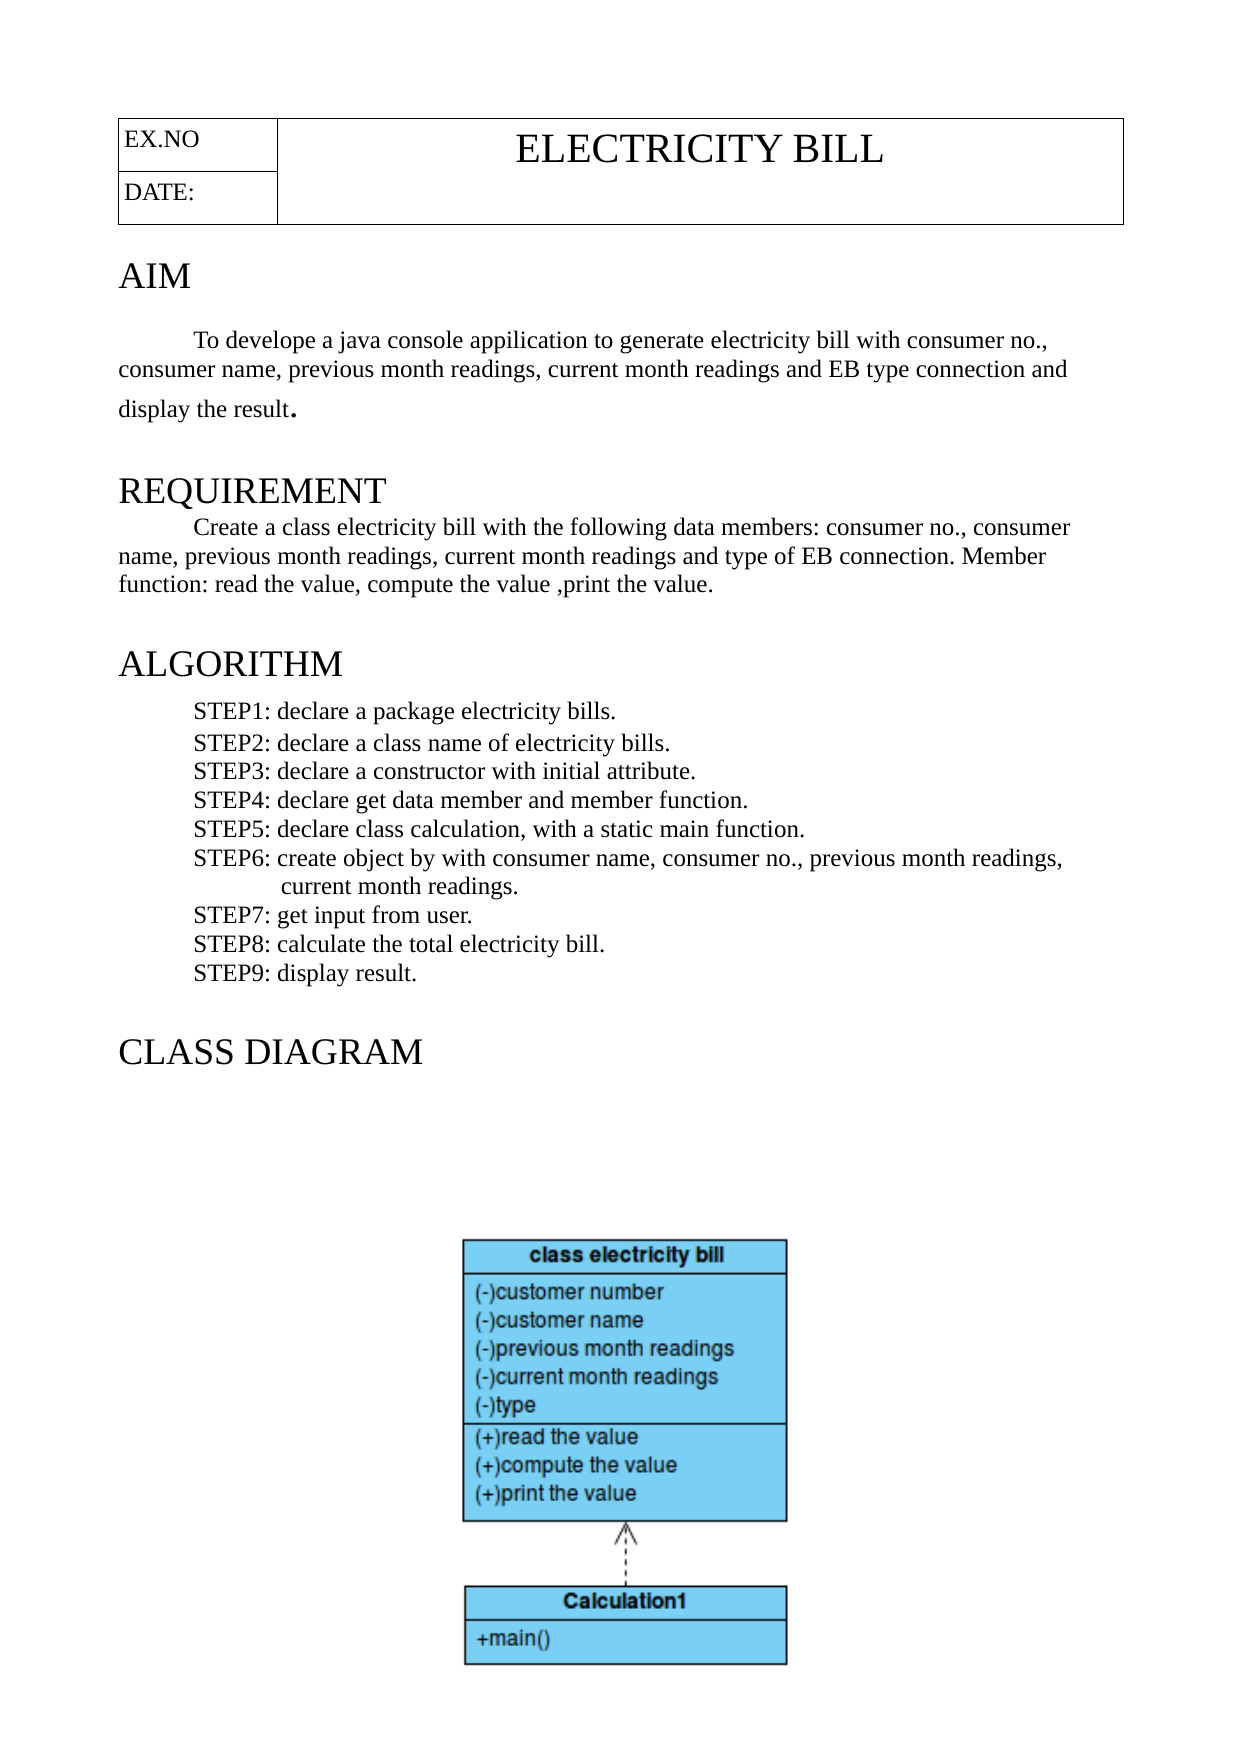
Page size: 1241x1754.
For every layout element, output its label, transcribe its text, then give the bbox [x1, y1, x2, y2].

text REQUIREMENT [118, 469, 1122, 512]
text STEP3: declare a constructor with initial attribute. [118, 756, 1122, 785]
text STEP2: declare a class name of electricity bills. [118, 728, 1122, 756]
text STEP7: get input from user. [118, 900, 1122, 929]
text STEP4: declare get data member and member function. [118, 785, 1122, 814]
text STEP1: declare a package electricity bills. [118, 684, 1122, 728]
table_header ELECTRICITY BILL [278, 119, 1123, 224]
text STEP8: calculate the total electricity bill. [118, 929, 1122, 958]
text STEP9: display result. [118, 958, 1122, 986]
text Create a class electricity bill with the following data members: consumer no., consumer name, previous month readings, current month readings and type of EB connection. Member function: read the value, compute the value ,print the value. [118, 512, 1122, 598]
text To develope a java console appilication to generate electricity bill with consumer no., consumer name, previous month readings, current month readings and EB type connection and display the result. [118, 325, 1122, 426]
picture [448, 1214, 734, 1701]
text CLASS DIAGRAM [118, 1029, 1122, 1073]
table_cell DATE: [119, 172, 277, 224]
text ALGORITHM [118, 641, 1122, 684]
table_header EX.NO [119, 119, 277, 171]
text AIM [118, 253, 1122, 296]
text STEP5: declare class calculation, with a static main function. [118, 814, 1122, 843]
text STEP6: create object by with consumer name, consumer no., previous month readings, current month readings. [118, 843, 1122, 900]
